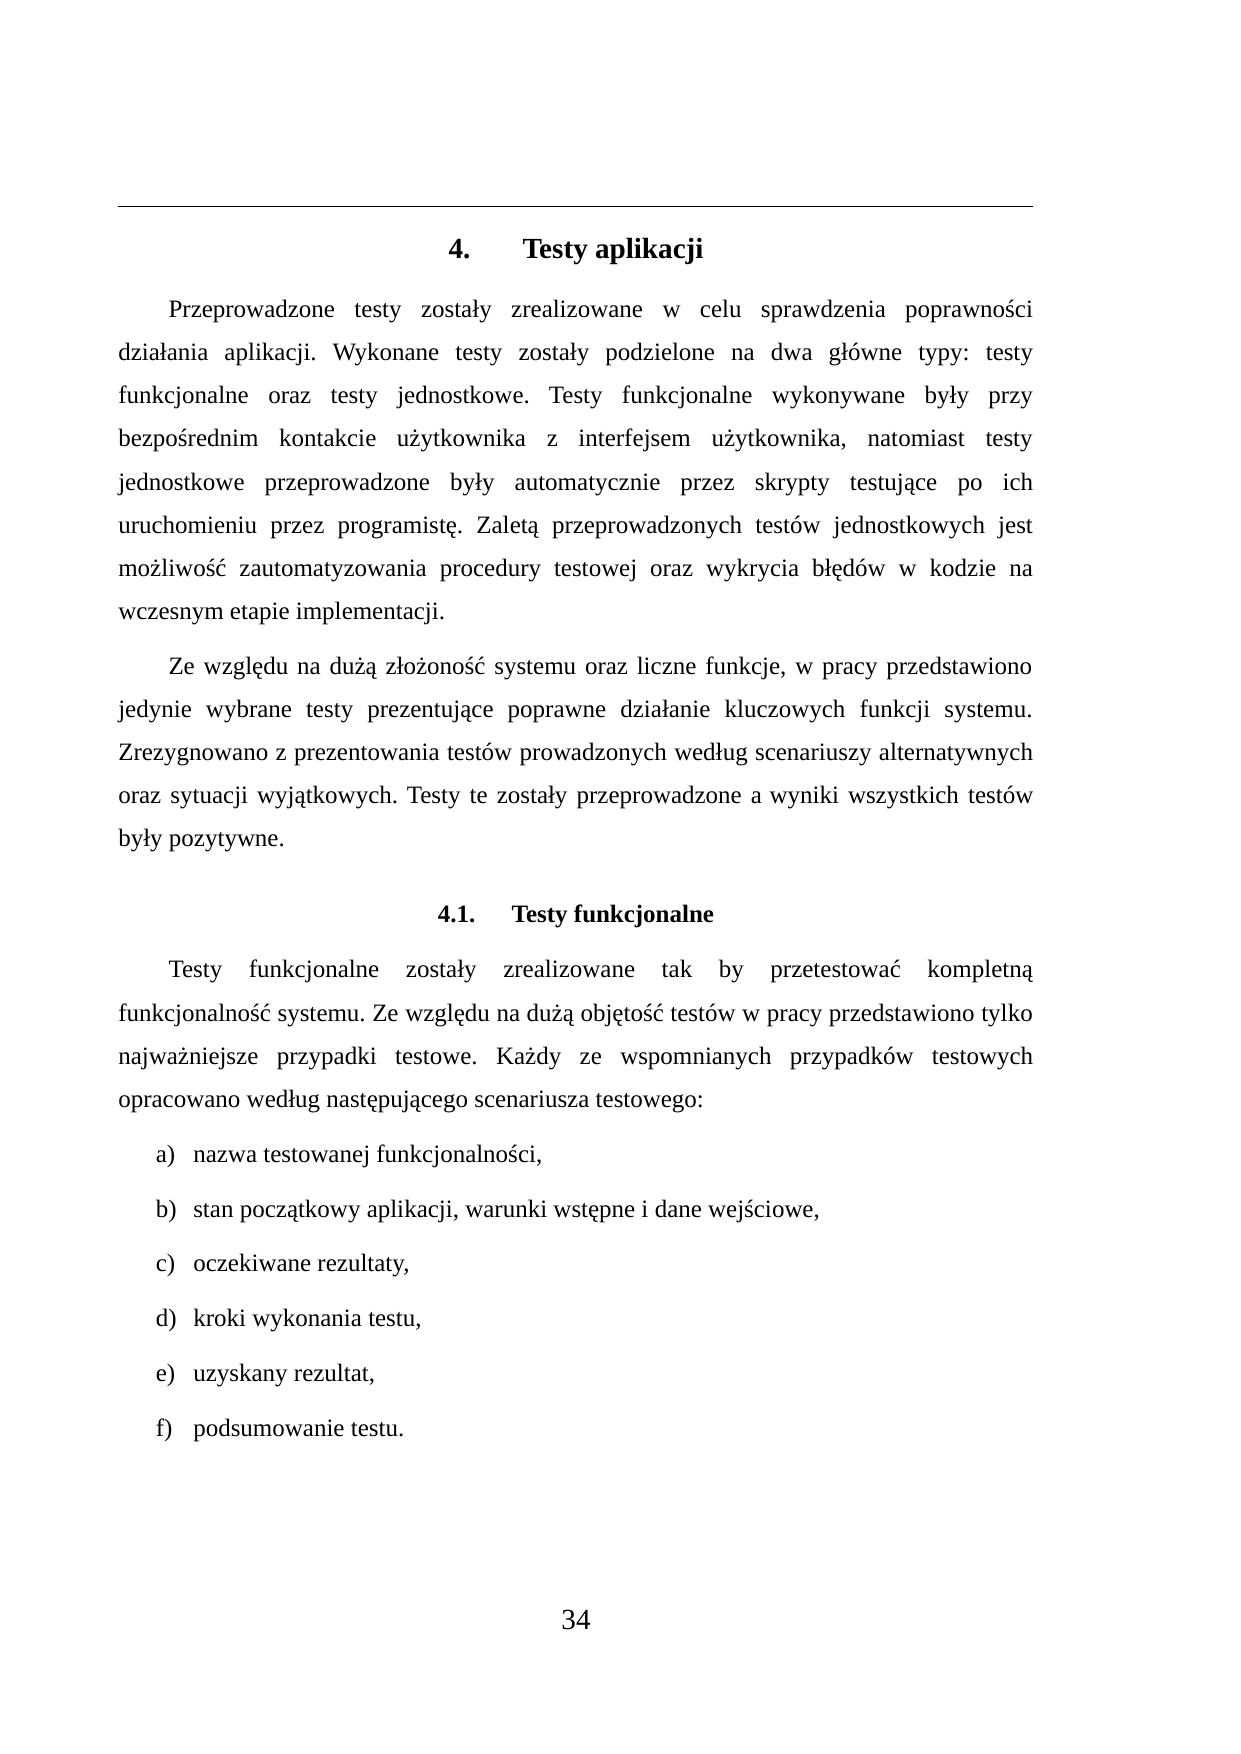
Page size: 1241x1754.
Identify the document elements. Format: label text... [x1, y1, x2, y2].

subtitle Testy aplikacji [118, 231, 1033, 265]
text Testy funkcjonalne zostały zrealizowane tak by przetestować kompletną funkcjonalność systemu. Ze względu na dużą objętość testów w pracy przedstawiono tylko najważniejsze przypadki testowe. Każdy ze wspomnianych przypadków testowych opracowano według następującego scenariusza testowego: [118, 954, 1033, 1113]
text Ze względu na dużą złożoność systemu oraz liczne funkcje, w pracy przedstawiono jedynie wybrane testy prezentujące poprawne działanie kluczowych funkcji systemu. Zrezygnowano z prezentowania testów prowadzonych według scenariuszy alternatywnych oraz sytuacji wyjątkowych. Testy te zostały przeprowadzone a wyniki wszystkich testów były pozytywne. [118, 651, 1033, 852]
list nazwa testowanej funkcjonalności, [156, 1139, 1033, 1167]
subtitle Testy funkcjonalne [118, 899, 1033, 928]
list uzyskany rezultat, [156, 1358, 1033, 1387]
list oczekiwane rezultaty, [156, 1248, 1033, 1277]
text Przeprowadzone testy zostały zrealizowane w celu sprawdzenia poprawności działania aplikacji. Wykonane testy zostały podzielone na dwa główne typy: testy funkcjonalne oraz testy jednostkowe. Testy funkcjonalne wykonywane były przy bezpośrednim kontakcie użytkownika z interfejsem użytkownika, natomiast testy jednostkowe przeprowadzone były automatycznie przez skrypty testujące po ich uruchomieniu przez programistę. Zaletą przeprowadzonych testów jednostkowych jest możliwość zautomatyzowania procedury testowej oraz wykrycia błędów w kodzie na wczesnym etapie implementacji. [118, 294, 1033, 625]
list podsumowanie testu. [156, 1413, 1033, 1442]
list kroki wykonania testu, [156, 1303, 1033, 1332]
list stan początkowy aplikacji, warunki wstępne i dane wejściowe, [156, 1194, 1033, 1222]
